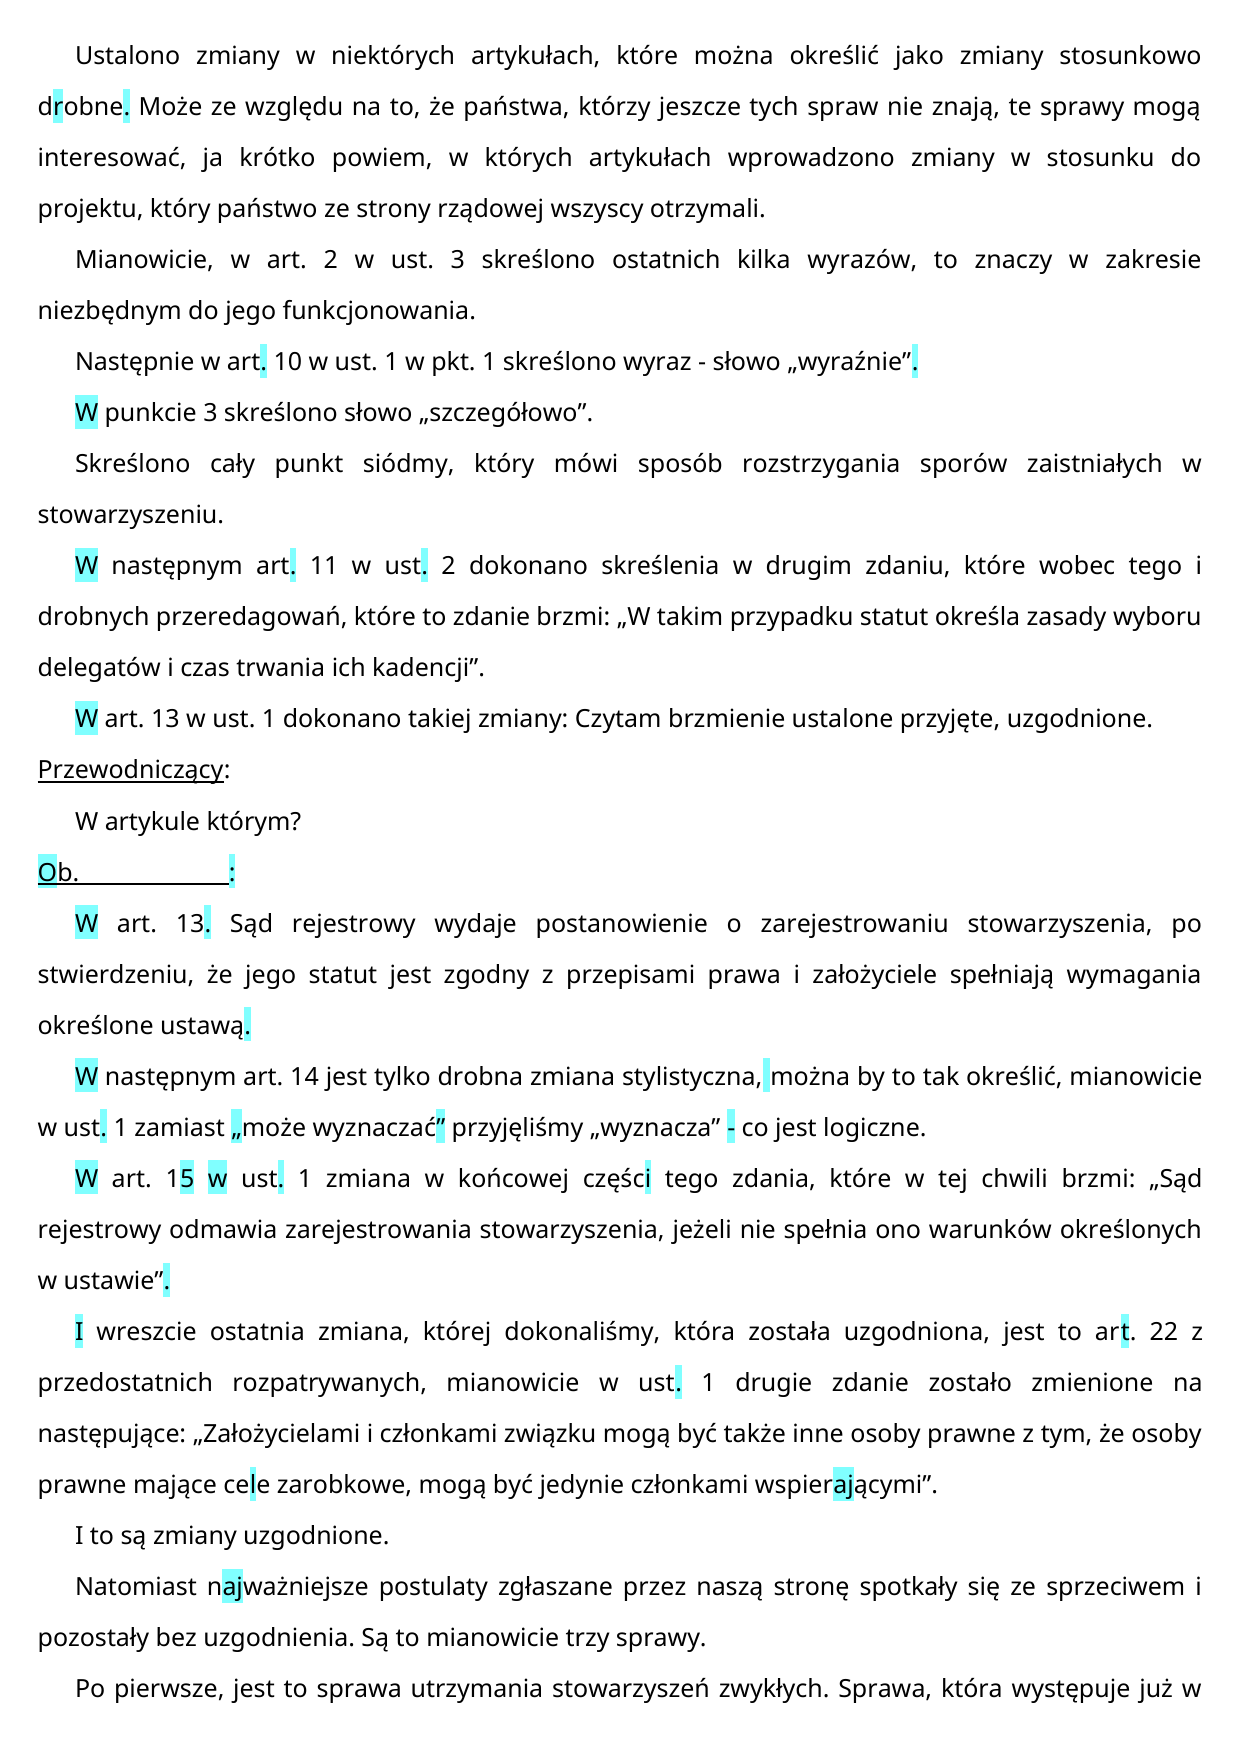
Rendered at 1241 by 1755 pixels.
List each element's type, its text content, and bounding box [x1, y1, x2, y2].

text I to są zmiany uzgodnione. [37, 1518, 1203, 1552]
text Ustalono zmiany w niektórych artykułach, które można określić jako zmiany stosunkowo drobne. Może ze względu na to, że państwa, którzy jeszcze tych spraw nie znają, te sprawy mogą interesować, ja krótko powiem, w których artykułach wprowadzono zmiany w stosunku do projektu, który państwo ze strony rządowej wszyscy otrzymali. [37, 37, 1203, 225]
text W następnym art. 14 jest tylko drobna zmiana stylistyczna, można by to tak określić, mianowicie w ust. 1 zamiast „może wyznaczać” przyjęliśmy „wyznacza” - co jest logiczne. [37, 1058, 1203, 1143]
text W art. 13 w ust. 1 dokonano takiej zmiany: Czytam brzmienie ustalone przyjęte, uzgodnione. [37, 701, 1203, 735]
text Natomiast najważniejsze postulaty zgłaszane przez naszą stronę spotkały się ze sprzeciwem i pozostały bez uzgodnienia. Są to mianowicie trzy sprawy. [37, 1569, 1203, 1654]
text Przewodniczący: [37, 752, 1203, 786]
text Skreślono cały punkt siódmy, który mówi sposób rozstrzygania sporów zaistniałych w stowarzyszeniu. [37, 446, 1203, 531]
text W punkcie 3 skreślono słowo „szczegółowo”. [37, 395, 1203, 429]
text W art. 13. Sąd rejestrowy wydaje postanowienie o zarejestrowaniu stowarzyszenia, po stwierdzeniu, że jego statut jest zgodny z przepisami prawa i założyciele spełniają wymagania określone ustawą. [37, 905, 1203, 1041]
text Mianowicie, w art. 2 w ust. 3 skreślono ostatnich kilka wyrazów, to znaczy w zakresie niezbędnym do jego funkcjonowania. [37, 242, 1203, 327]
text I wreszcie ostatnia zmiana, której dokonaliśmy, która została uzgodniona, jest to art. 22 z przedostatnich rozpatrywanych, mianowicie w ust. 1 drugie zdanie zostało zmienione na następujące: „Założycielami i członkami związku mogą być także inne osoby prawne z tym, że osoby prawne mające cele zarobkowe, mogą być jedynie członkami wspierającymi”. [37, 1313, 1203, 1501]
text W artykule którym? [37, 803, 1203, 837]
text Po pierwsze, jest to sprawa utrzymania stowarzyszeń zwykłych. Sprawa, która występuje już w [37, 1671, 1203, 1705]
text Następnie w art. 10 w ust. 1 w pkt. 1 skreślono wyraz - słowo „wyraźnie”. [37, 344, 1203, 378]
text W art. 15 w ust. 1 zmiana w końcowej części tego zdania, które w tej chwili brzmi: „Sąd rejestrowy odmawia zarejestrowania stowarzyszenia, jeżeli nie spełnia ono warunków określonych w ustawie”. [37, 1160, 1203, 1297]
text W następnym art. 11 w ust. 2 dokonano skreślenia w drugim zdaniu, które wobec tego i drobnych przeredagowań, które to zdanie brzmi: „W takim przypadku statut określa zasady wyboru delegatów i czas trwania ich kadencji”. [37, 548, 1203, 684]
text Ob. : [37, 854, 1203, 888]
